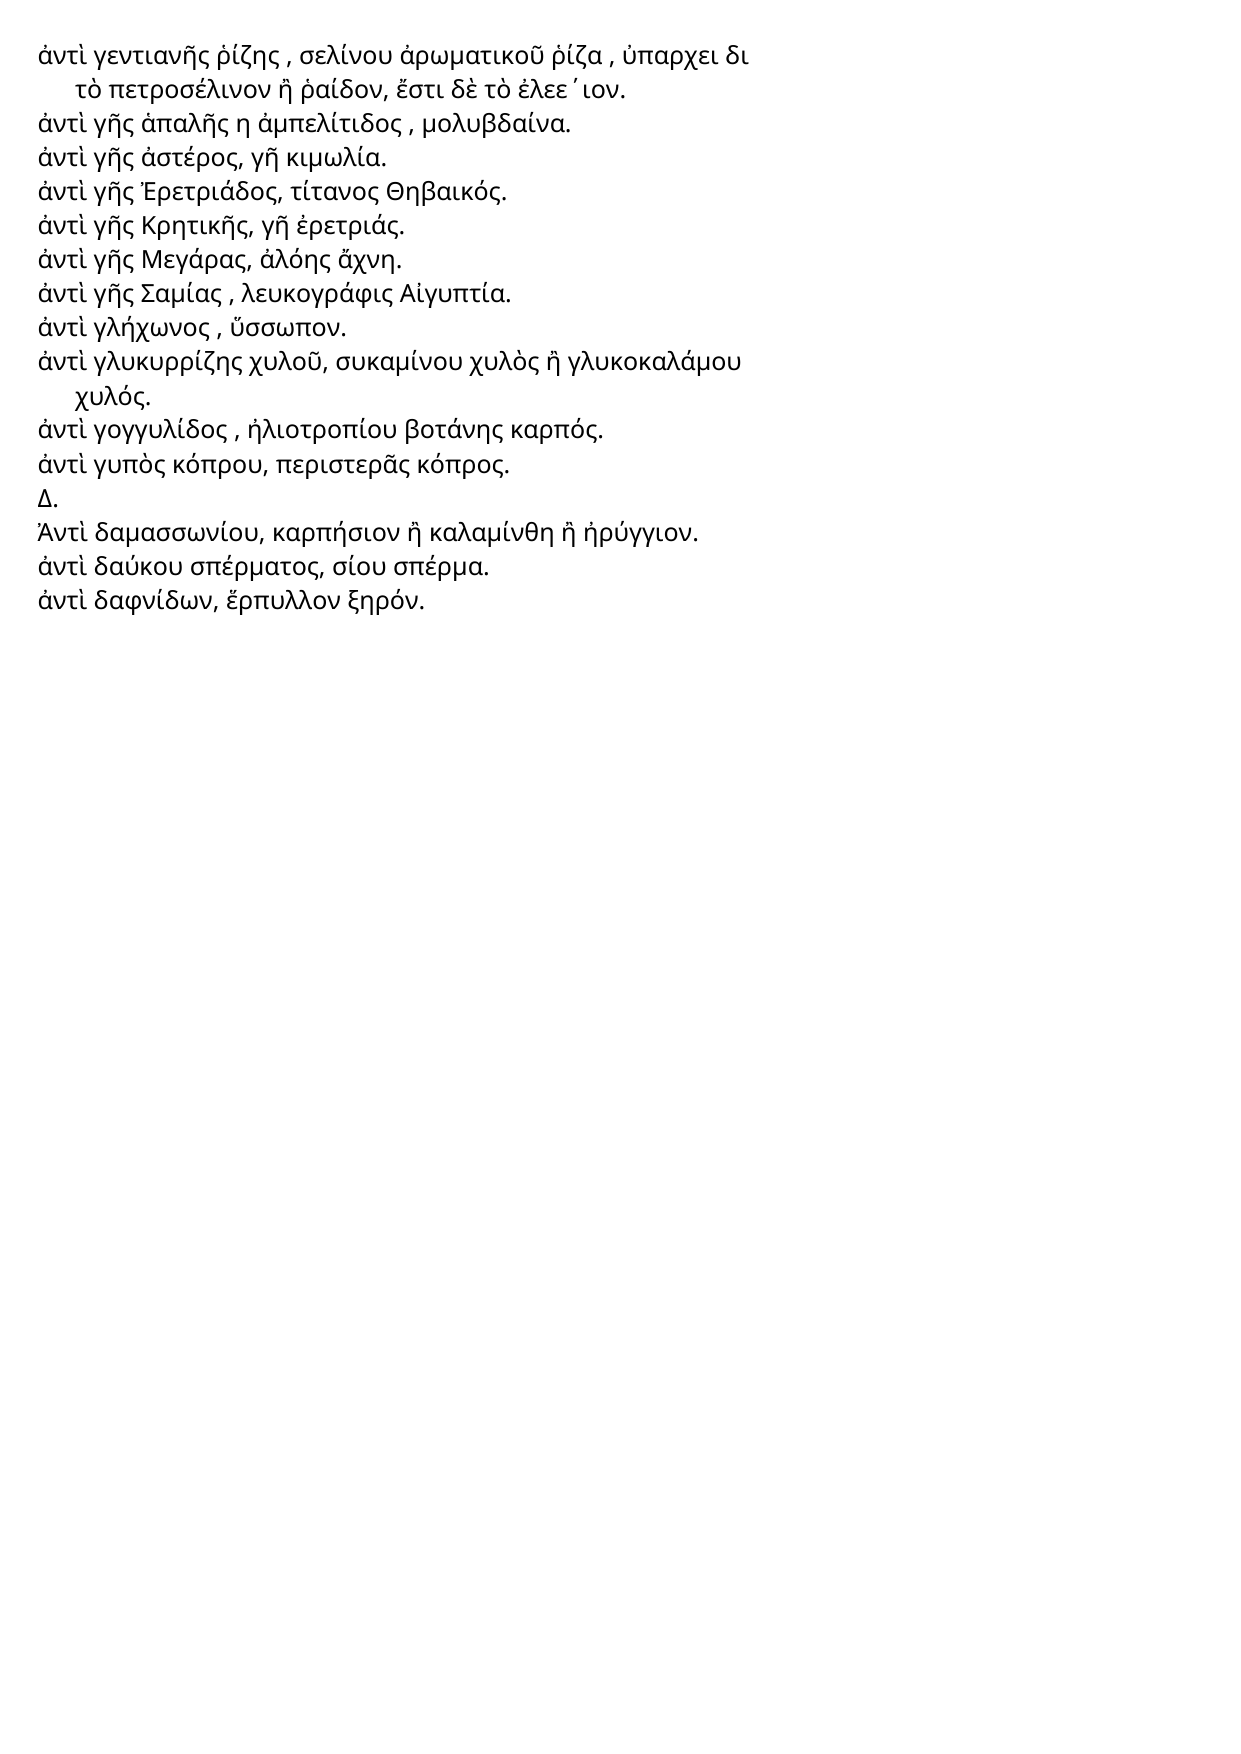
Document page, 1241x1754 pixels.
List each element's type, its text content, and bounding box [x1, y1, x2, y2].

text ἀντὶ γογγυλίδος , ἠλιοτροπίου βοτάνης καρπός. [37, 412, 1203, 446]
text Ἀντὶ δαμασσωνίου, καρπήσιον ἢ καλαμίνθη ἢ ἠρύγγιον. ἀντὶ δαύκου σπέρματος, σίου σπέρμα. [37, 514, 1203, 582]
text ἀντὶ γῆς ἀστέρος, γῆ κιμωλία. [37, 140, 1203, 174]
text ἀντὶ γλυκυρρίζης χυλοῦ, συκαμίνου χυλὸς ἢ γλυκοκαλάμου χυλός. [37, 344, 1203, 412]
text Δ. [37, 480, 1203, 514]
text ἀντὶ γῆς ἁπαλῆς η ἀμπελίτιδος , μολυβδαίνα. [37, 106, 1203, 140]
text ἀντὶ γλήχωνος , ὕσσωπον. [37, 310, 1203, 344]
text ἀντὶ γυπὸς κόπρου, περιστερᾶς κόπρος. [37, 446, 1203, 480]
text ἀντὶ δαφνίδων, ἕρπυλλον ξηρόν. [37, 582, 1203, 617]
text ἀντὶ γῆς Κρητικῆς, γῆ ἐρετριάς. [37, 208, 1203, 242]
text ἀντὶ γῆς Ἐρετριάδος, τίτανος Θηβαικός. [37, 174, 1203, 208]
text ἀντὶ γῆς Μεγάρας, ἀλόης ἄχνη. [37, 242, 1203, 276]
text ἀντὶ γῆς Σαμίας , λευκογράφις Αἰγυπτία. [37, 276, 1203, 310]
text ἀντὶ γεντιανῆς ῥίζης , σελίνου ἀρωματικοῦ ῥίζα , ὐπαρχει δι τὸ πετροσέλινον ἢ ῥαίδον, ἔστι δὲ τὸ ἐλεε΄ιον. [37, 37, 1203, 106]
